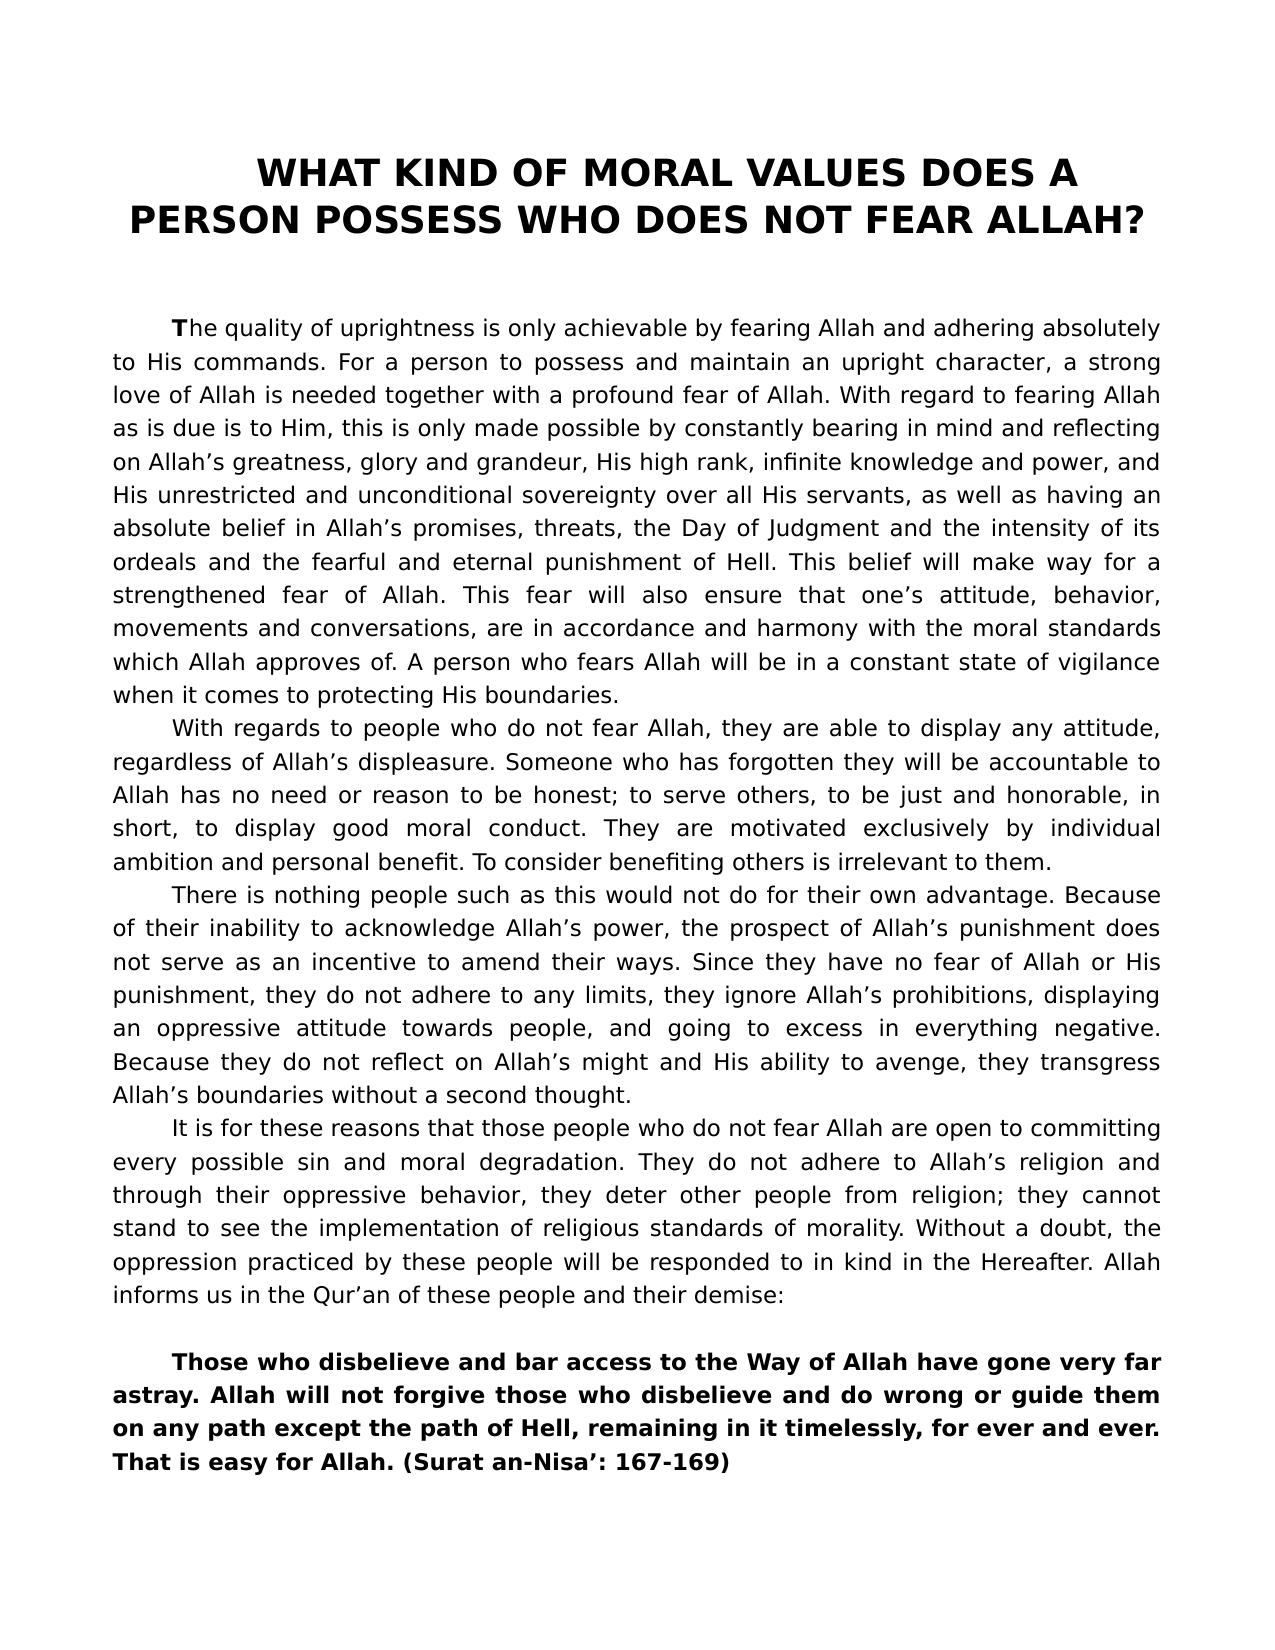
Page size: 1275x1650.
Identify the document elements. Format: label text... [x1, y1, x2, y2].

text With regards to people who do not fear Allah, they are able to display any attitude, regardless of Allah’s displeasure. Someone who has forgotten they will be accountable to Allah has no need or reason to be honest; to serve others, to be just and honorable, in short, to display good moral conduct. They are motivated exclusively by individual ambition and personal benefit. To consider benefiting others is irrelevant to them. [112, 710, 1162, 877]
text Those who disbelieve and bar access to the Way of Allah have gone very far astray. Allah will not forgive those who disbelieve and do wrong or guide them on any path except the path of Hell, remaining in it timelessly, for ever and ever. That is easy for Allah. (Surat an-Nisa’: 167-169) [112, 1343, 1162, 1477]
text There is nothing people such as this would not do for their own advantage. Because of their inability to acknowledge Allah’s power, the prospect of Allah’s punishment does not serve as an incentive to amend their ways. Since they have no fear of Allah or His punishment, they do not adhere to any limits, they ignore Allah’s prohibitions, displaying an oppressive attitude towards people, and going to excess in everything negative. Because they do not reflect on Allah’s might and His ability to avenge, they transgress Allah’s boundaries without a second thought. [112, 877, 1162, 1110]
text WHAT KIND OF MORAL VALUES DOES A PERSON POSSESS WHO DOES NOT FEAR ALLAH? [112, 148, 1162, 243]
text The quality of uprightness is only achievable by fearing Allah and adhering absolutely to His commands. For a person to possess and maintain an upright character, a strong love of Allah is needed together with a profound fear of Allah. With regard to fearing Allah as is due is to Him, this is only made possible by constantly bearing in mind and reflecting on Allah’s greatness, glory and grandeur, His high rank, infinite knowledge and power, and His unrestricted and unconditional sovereignty over all His servants, as well as having an absolute belief in Allah’s promises, threats, the Day of Judgment and the intensity of its ordeals and the fearful and eternal punishment of Hell. This belief will make way for a strengthened fear of Allah. This fear will also ensure that one’s attitude, behavior, movements and conversations, are in accordance and harmony with the moral standards which Allah approves of. A person who fears Allah will be in a constant state of vigilance when it comes to protecting His boundaries. [112, 310, 1162, 710]
text It is for these reasons that those people who do not fear Allah are open to committing every possible sin and moral degradation. They do not adhere to Allah’s religion and through their oppressive behavior, they deter other people from religion; they cannot stand to see the implementation of religious standards of morality. Without a doubt, the oppression practiced by these people will be responded to in kind in the Hereafter. Allah informs us in the Qur’an of these people and their demise: [112, 1110, 1162, 1310]
